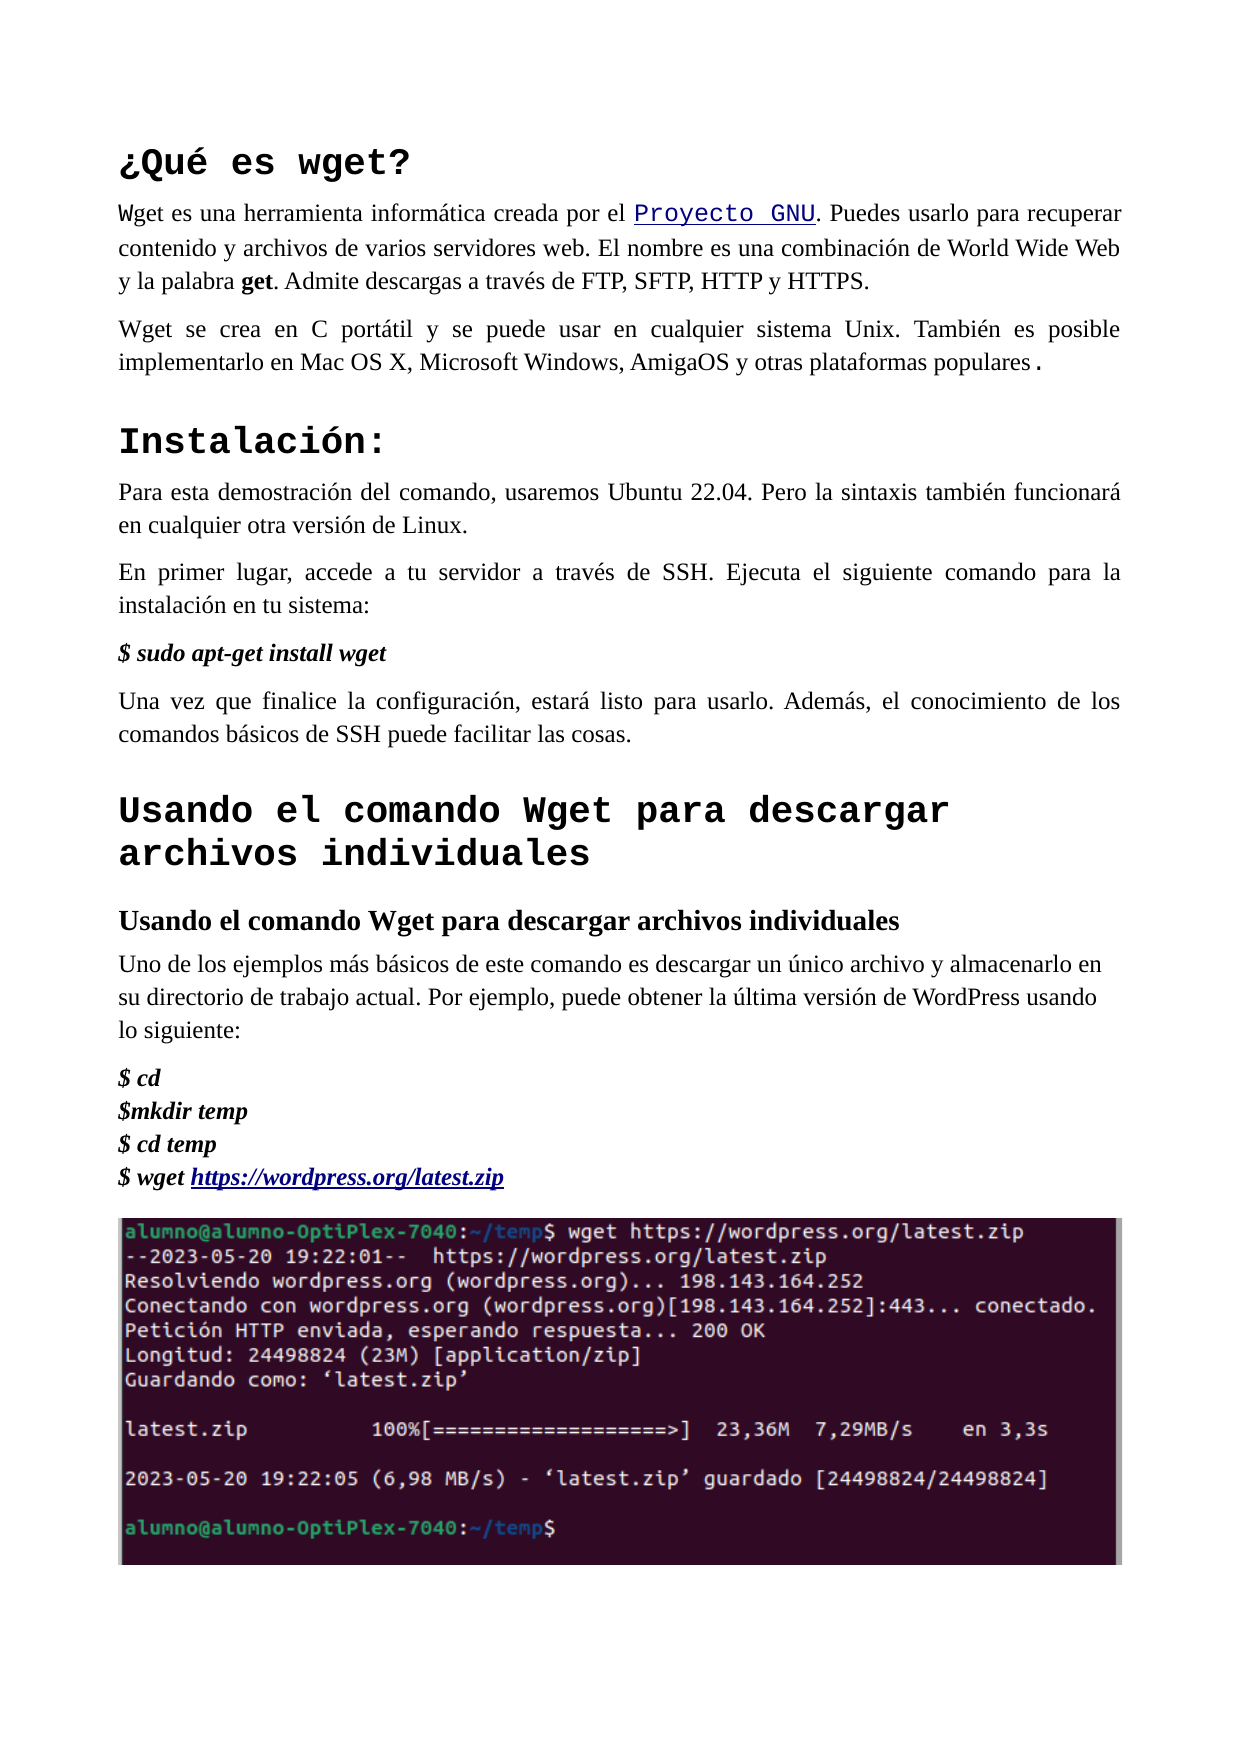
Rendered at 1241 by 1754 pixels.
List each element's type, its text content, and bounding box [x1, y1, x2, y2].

text Wget es una herramienta informática creada por el Proyecto GNU. Puedes usarlo para recuperar contenido y archivos de varios servidores web. El nombre es una combinación de World Wide Web y la palabra get. Admite descargas a través de FTP, SFTP, HTTP y HTTPS. [118, 198, 1122, 295]
text Para esta demostración del comando, usaremos Ubuntu 22.04. Pero la sintaxis también funcionará en cualquier otra versión de Linux. [118, 477, 1122, 539]
text En primer lugar, accede a tu servidor a través de SSH. Ejecuta el siguiente comando para la instalación en tu sistema: [118, 557, 1122, 619]
text $ cd [118, 1063, 1122, 1092]
subtitle Instalación: [118, 422, 1122, 464]
text $ wget https://wordpress.org/latest.zip [118, 1162, 1122, 1191]
text $mkdir temp [118, 1096, 1122, 1125]
subtitle Usando el comando Wget para descargar archivos individuales [118, 903, 1122, 937]
subtitle Usando el comando Wget para descargar archivos individuales [118, 791, 1122, 876]
text $ cd temp [118, 1129, 1122, 1158]
picture [118, 1218, 1123, 1565]
text Uno de los ejemplos más básicos de este comando es descargar un único archivo y almacenarlo en su directorio de trabajo actual. Por ejemplo, puede obtener la última versión de WordPress usando lo siguiente: [118, 949, 1122, 1044]
text $ sudo apt-get install wget [118, 638, 1122, 667]
text Una vez que finalice la configuración, estará listo para usarlo. Además, el conocimiento de los comandos básicos de SSH puede facilitar las cosas. [118, 686, 1122, 747]
subtitle ¿Qué es wget? [118, 143, 1122, 186]
text Wget se crea en C portátil y se puede usar en cualquier sistema Unix. También es posible implementarlo en Mac OS X, Microsoft Windows, AmigaOS y otras plataformas populares. [118, 314, 1122, 378]
